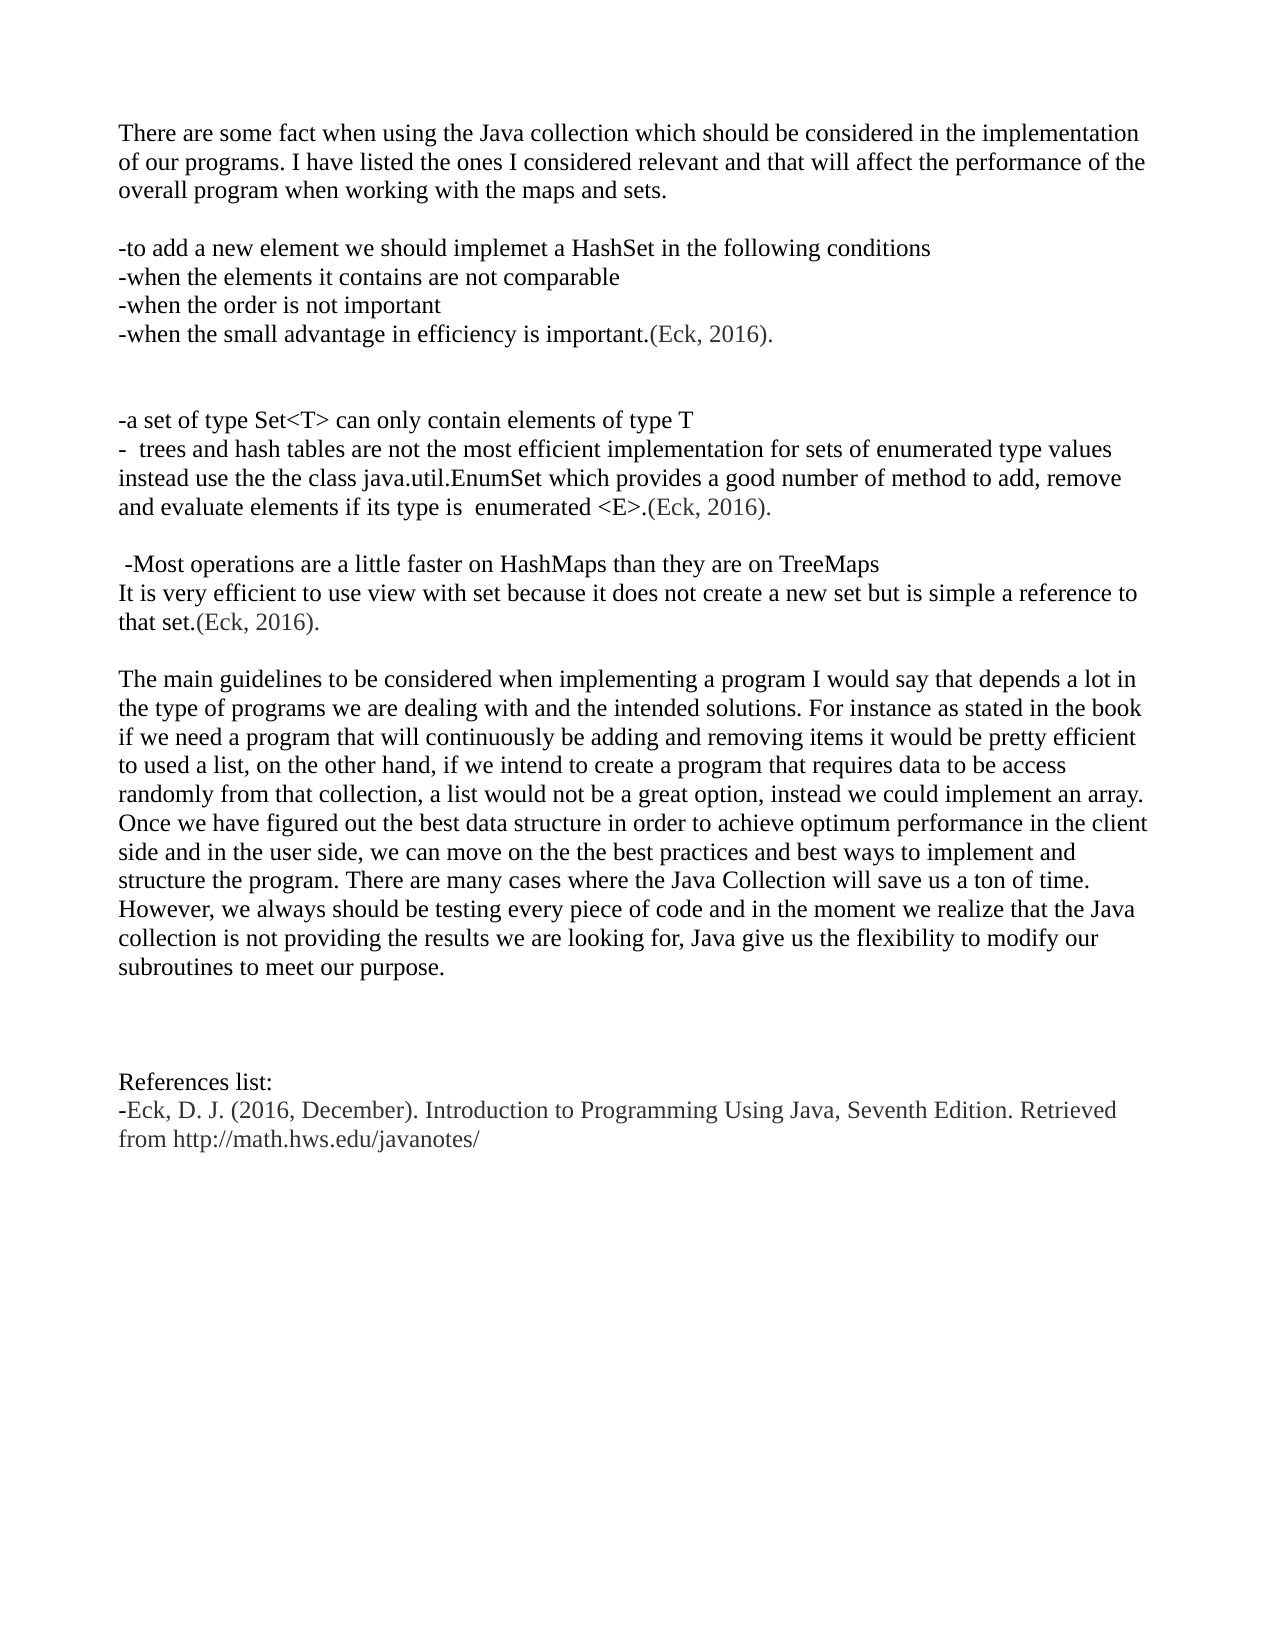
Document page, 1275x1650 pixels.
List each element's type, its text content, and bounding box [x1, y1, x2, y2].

text It is very efficient to use view with set because it does not create a new set but is simple a reference to that set.(Eck, 2016). [118, 578, 1157, 636]
text -to add a new element we should implemet a HashSet in the following conditions [118, 233, 1157, 262]
text There are some fact when using the Java collection which should be considered in the implementation of our programs. I have listed the ones I considered relevant and that will affect the performance of the overall program when working with the maps and sets. [118, 118, 1157, 204]
text -Eck, D. J. (2016, December). Introduction to Programming Using Java, Seventh Edition. Retrieved from http://math.hws.edu/javanotes/ [118, 1096, 1157, 1153]
text -a set of type Set<T> can only contain elements of type T [118, 406, 1157, 434]
text -Most operations are a little faster on HashMaps than they are on TreeMaps [118, 549, 1157, 578]
text -when the elements it contains are not comparable [118, 262, 1157, 291]
text The main guidelines to be considered when implementing a program I would say that depends a lot in the type of programs we are dealing with and the intended solutions. For instance as stated in the book if we need a program that will continuously be adding and removing items it would be pretty efficient to used a list, on the other hand, if we intend to create a program that requires data to be access randomly from that collection, a list would not be a great option, instead we could implement an array. Once we have figured out the best data structure in order to achieve optimum performance in the client side and in the user side, we can move on the the best practices and best ways to implement and structure the program. There are many cases where the Java Collection will save us a ton of time. However, we always should be testing every piece of code and in the moment we realize that the Java collection is not providing the results we are looking for, Java give us the flexibility to modify our subroutines to meet our purpose. [118, 664, 1157, 981]
text - trees and hash tables are not the most efficient implementation for sets of enumerated type values instead use the the class java.util.EnumSet which provides a good number of method to add, remove and evaluate elements if its type is enumerated <E>.(Eck, 2016). [118, 434, 1157, 521]
text References list: [118, 1067, 1157, 1096]
text -when the small advantage in efficiency is important.(Eck, 2016). [118, 319, 1157, 348]
text -when the order is not important [118, 291, 1157, 319]
